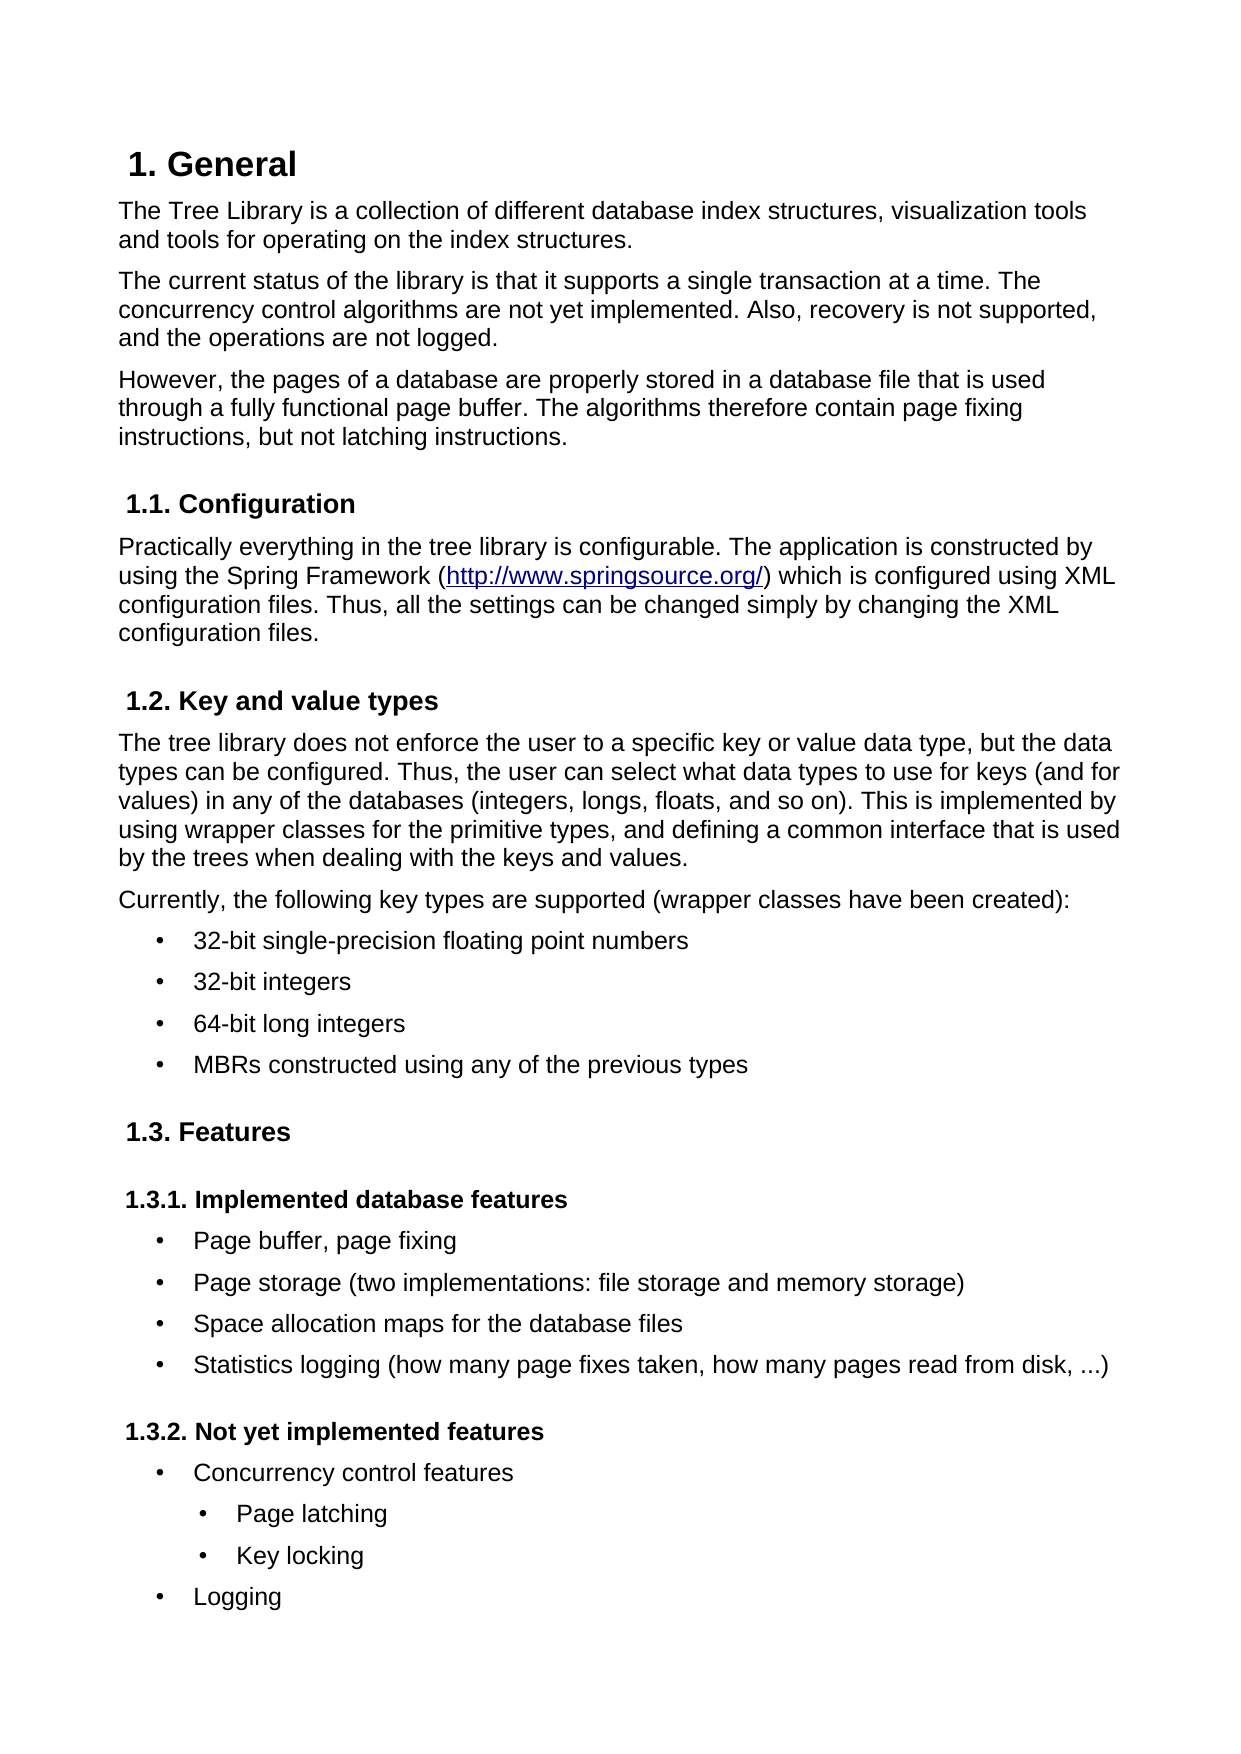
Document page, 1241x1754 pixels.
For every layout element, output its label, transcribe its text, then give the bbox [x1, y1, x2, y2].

list Space allocation maps for the database files [156, 1309, 1122, 1338]
list Logging [156, 1582, 1122, 1611]
list Page buffer, page fixing [156, 1226, 1122, 1255]
subtitle Not yet implemented features [118, 1417, 1122, 1445]
text The Tree Library is a collection of different database index structures, visualization tools and tools for operating on the index structures. [118, 196, 1122, 253]
list Key locking [199, 1541, 1122, 1569]
list 32-bit integers [156, 967, 1122, 996]
list Page storage (two implementations: file storage and memory storage) [156, 1268, 1122, 1296]
subtitle Implemented database features [118, 1185, 1122, 1214]
list 32-bit single-precision floating point numbers [156, 926, 1122, 955]
text Currently, the following key types are supported (wrapper classes have been created): [118, 884, 1122, 913]
text Practically everything in the tree library is configurable. The application is constructed by using the Spring Framework (http://www.springsource.org/) which is configured using XML configuration files. Thus, all the settings can be changed simply by changing the XML configuration files. [118, 532, 1122, 647]
subtitle Configuration [118, 488, 1122, 519]
subtitle Key and value types [118, 684, 1122, 716]
text The tree library does not enforce the user to a specific key or value data type, but the data types can be configured. Thus, the user can select what data types to use for keys (and for values) in any of the databases (integers, longs, floats, and so on). This is implemented by using wrapper classes for the primitive types, and defining a common interface that is used by the trees when dealing with the keys and values. [118, 728, 1122, 872]
subtitle General [118, 143, 1122, 183]
text However, the pages of a database are properly stored in a database file that is used through a fully functional page buffer. The algorithms therefore contain page fixing instructions, but not latching instructions. [118, 364, 1122, 451]
list Page latching [199, 1499, 1122, 1528]
list Concurrency control features [156, 1458, 1122, 1487]
list MBRs constructed using any of the previous types [156, 1050, 1122, 1079]
text The current status of the library is that it supports a single transaction at a time. The concurrency control algorithms are not yet implemented. Also, recovery is not supported, and the operations are not logged. [118, 266, 1122, 352]
list 64-bit long integers [156, 1008, 1122, 1037]
list Statistics logging (how many page fixes taken, how many pages read from disk, ...) [156, 1350, 1122, 1379]
subtitle Features [118, 1116, 1122, 1147]
